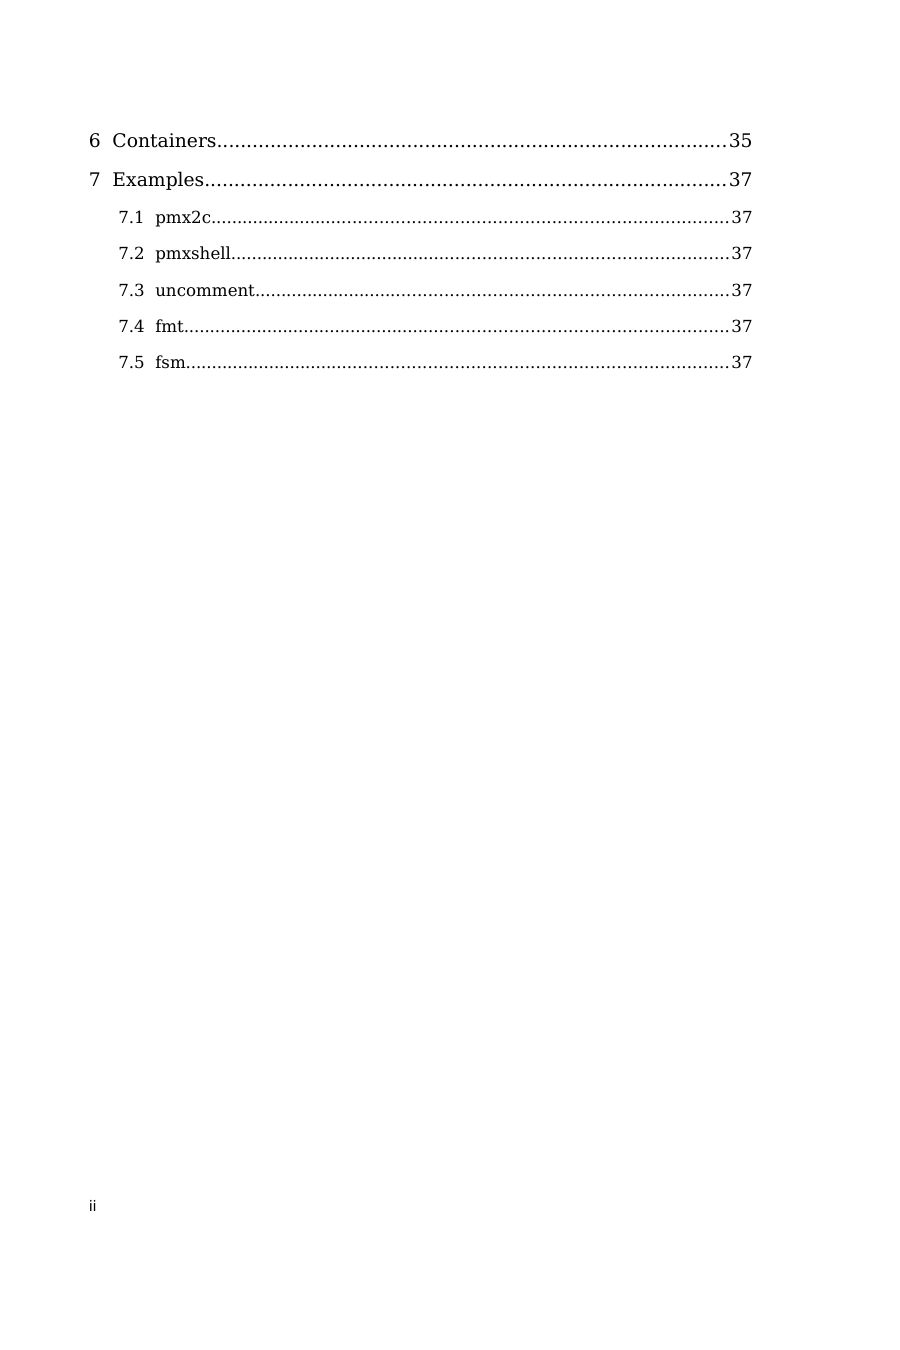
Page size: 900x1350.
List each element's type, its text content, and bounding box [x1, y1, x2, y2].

text 7.4 fmt 37 [118, 317, 752, 336]
text 7.3 uncomment 37 [118, 281, 752, 300]
text 7.5 fsm 37 [118, 353, 752, 372]
text 7.1 pmx2c 37 [118, 208, 752, 227]
text 6 Containers 35 [88, 130, 752, 152]
text 7 Examples 37 [88, 169, 752, 191]
text 7.2 pmxshell 37 [118, 244, 752, 264]
